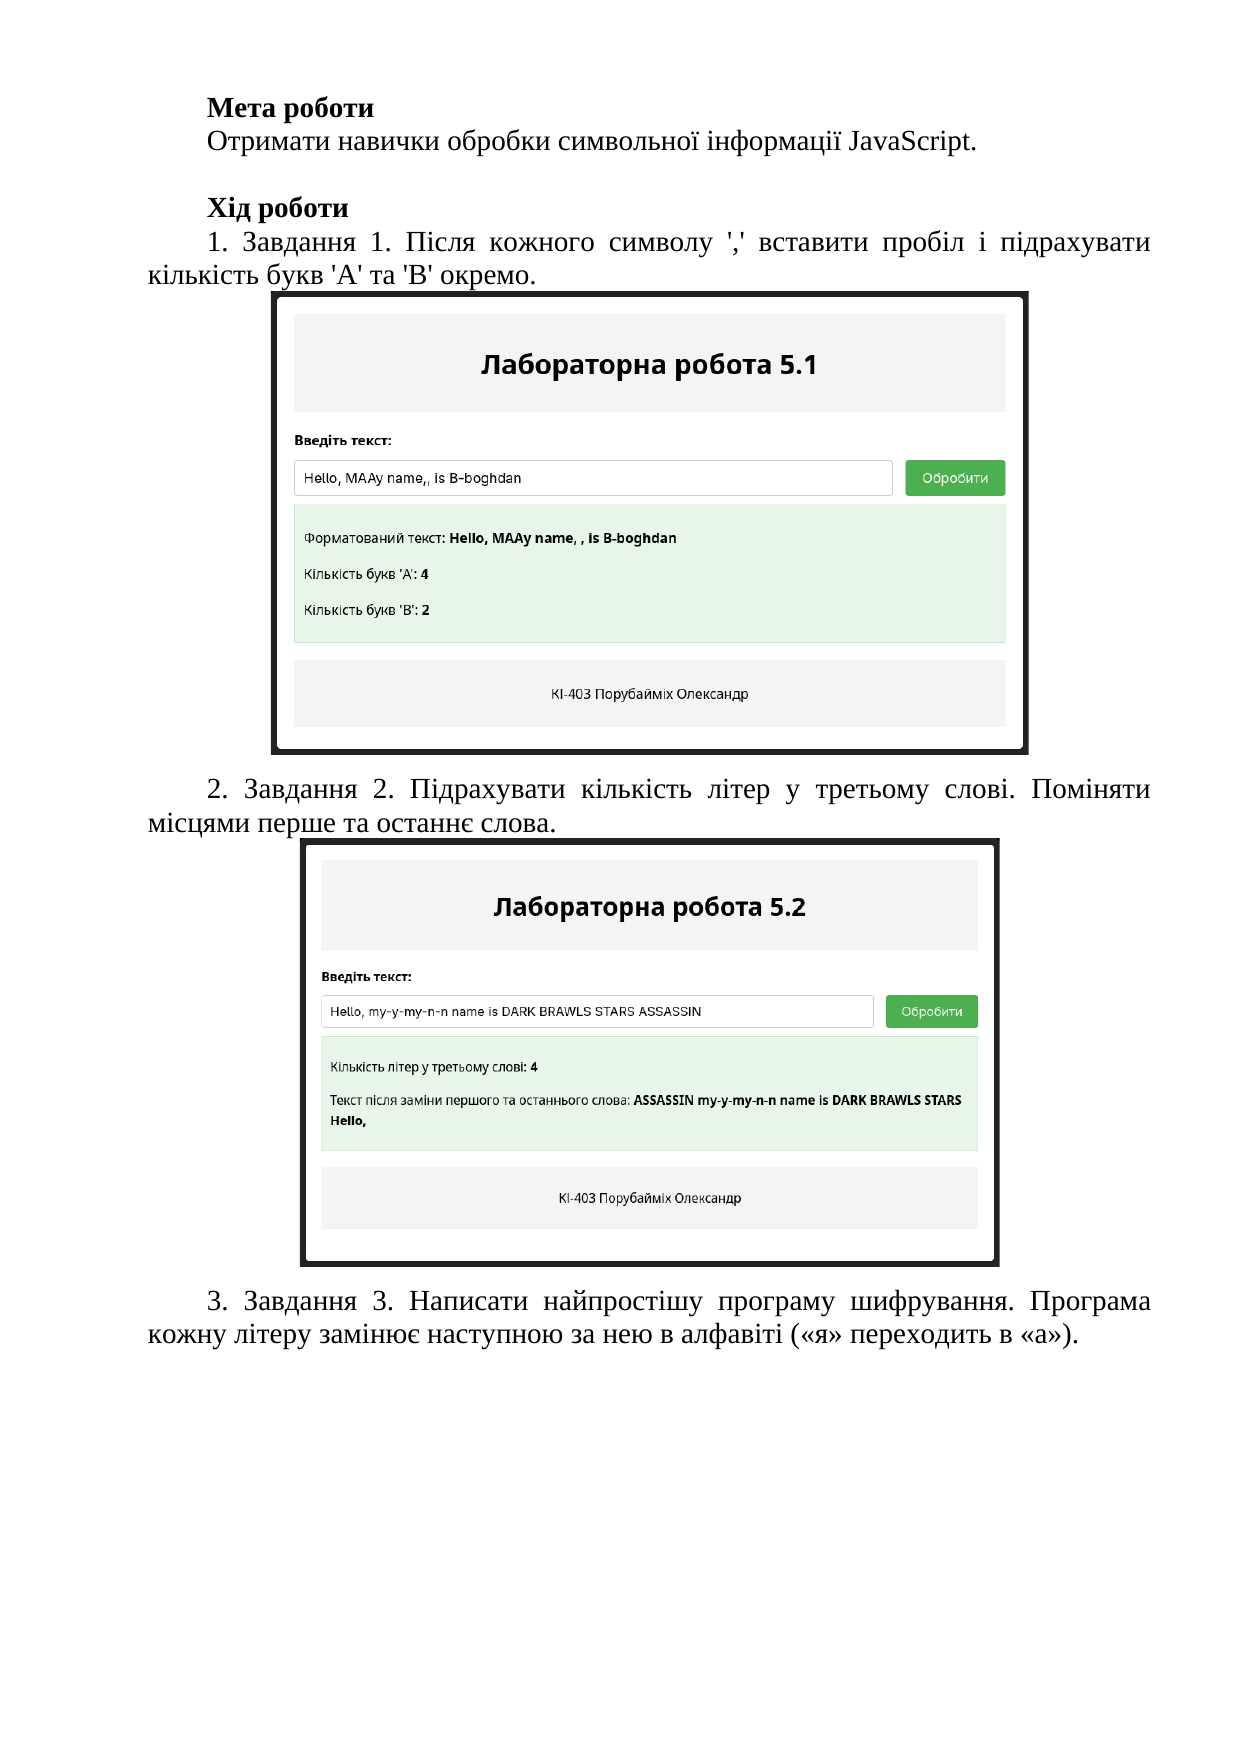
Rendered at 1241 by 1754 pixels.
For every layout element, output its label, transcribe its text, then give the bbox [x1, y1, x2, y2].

subtitle 2. Завдання 2. Підрахувати кількість літер у третьому слові. Поміняти місцями перше та останнє слова. [148, 771, 1152, 838]
picture [299, 838, 1000, 1267]
subtitle 1. Завдання 1. Після кожного символу ',' вставити пробіл і підрахувати кількість букв 'A' та 'B' окремо. [148, 224, 1152, 291]
subtitle Мета роботи [148, 88, 1152, 123]
subtitle 3. Завдання 3. Написати найпростішу програму шифрування. Програма кожну літеру замінює наступною за нею в алфавіті («я» переходить в «а»). [148, 1283, 1152, 1350]
subtitle Хід роботи [148, 190, 1152, 224]
subtitle Отримати навички обробки символьної інформації JavaScript. [148, 123, 1152, 157]
picture [270, 291, 1029, 755]
